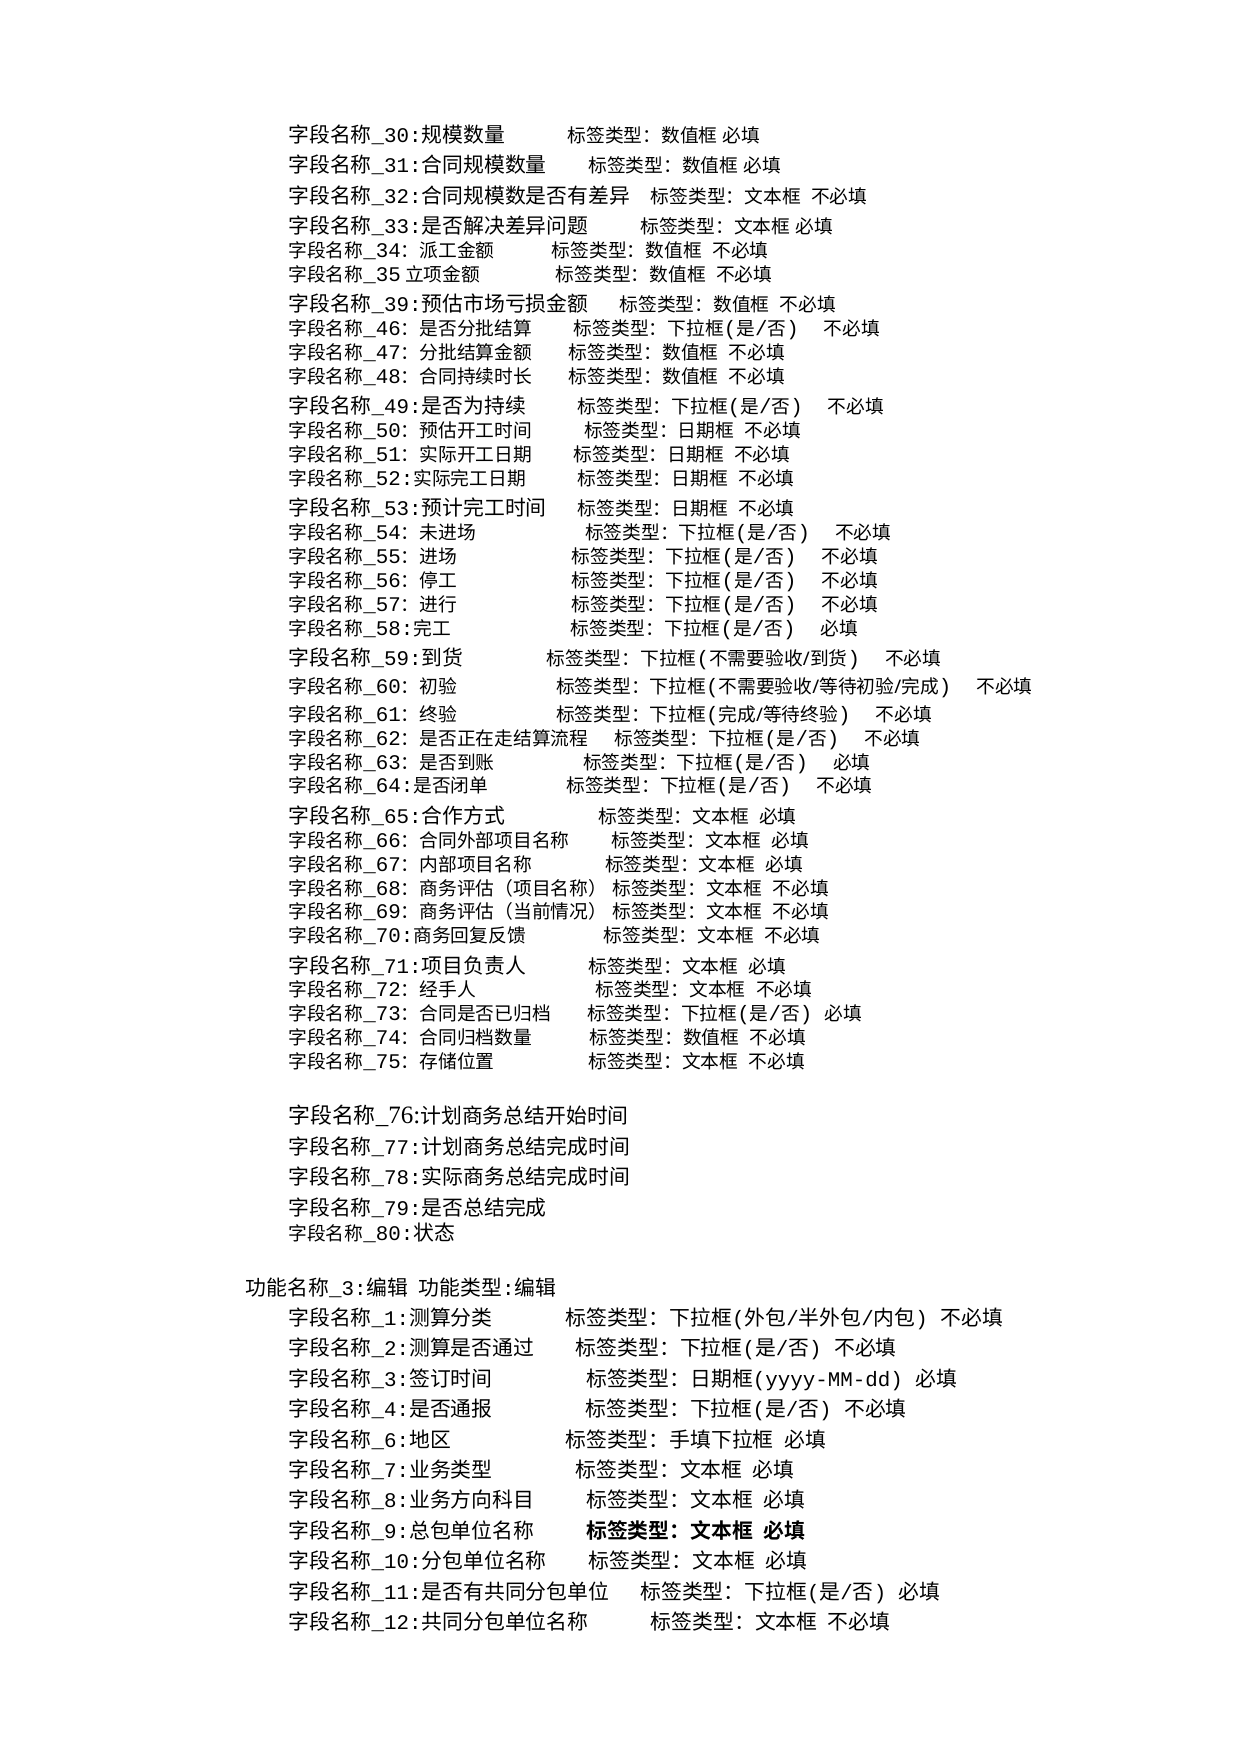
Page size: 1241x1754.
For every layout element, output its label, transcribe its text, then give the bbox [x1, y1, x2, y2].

text 字段名称_47：分批结算金额 标签类型：数值框 不必填 [118, 342, 1122, 366]
text 字段名称_10:分包单位名称 标签类型：文本框 必填 [118, 1544, 1122, 1575]
text 字段名称_52:实际完工日期 标签类型：日期框 不必填 [118, 468, 1122, 491]
text 字段名称_65:合作方式 标签类型：文本框 必填 [118, 799, 1122, 829]
text 字段名称_61：终验 标签类型：下拉框(完成/等待终验) 不必填 [118, 699, 1122, 728]
text 字段名称_56：停工 标签类型：下拉框(是/否) 不必填 [118, 569, 1122, 593]
text 字段名称_31:合同规模数量 标签类型：数值框 必填 [118, 148, 1122, 179]
text 字段名称_72：经手人 标签类型：文本框 不必填 [118, 979, 1122, 1003]
text 字段名称_35立项金额 标签类型：数值框 不必填 [118, 264, 1122, 287]
text 字段名称_54：未进场 标签类型：下拉框(是/否) 不必填 [118, 522, 1122, 546]
text 字段名称_77:计划商务总结完成时间 [118, 1130, 1122, 1160]
text 功能名称_3:编辑 功能类型:编辑 [118, 1271, 1122, 1301]
text 字段名称_57：进行 标签类型：下拉框(是/否) 不必填 [118, 593, 1122, 617]
text 字段名称_46：是否分批结算 标签类型：下拉框(是/否) 不必填 [118, 318, 1122, 342]
text 字段名称_34：派工金额 标签类型：数值框 不必填 [118, 240, 1122, 264]
text 字段名称_2:测算是否通过 标签类型：下拉框(是/否) 不必填 [118, 1332, 1122, 1362]
text 字段名称_60：初验 标签类型：下拉框(不需要验收/等待初验/完成) 不必填 [118, 672, 1122, 699]
text 字段名称_48：合同持续时长 标签类型：数值框 不必填 [118, 366, 1122, 389]
text 字段名称_6:地区 标签类型：手填下拉框 必填 [118, 1423, 1122, 1453]
text 字段名称_78:实际商务总结完成时间 [118, 1160, 1122, 1191]
text 字段名称_68：商务评估（项目名称） 标签类型：文本框 不必填 [118, 877, 1122, 901]
text 字段名称_4:是否通报 标签类型：下拉框(是/否) 不必填 [118, 1392, 1122, 1423]
text 字段名称_33:是否解决差异问题 标签类型：文本框 必填 [118, 209, 1122, 240]
text 字段名称_3:签订时间 标签类型：日期框(yyyy-MM-dd) 必填 [118, 1362, 1122, 1392]
text 字段名称_64:是否闭单 标签类型：下拉框(是/否) 不必填 [118, 775, 1122, 799]
text 字段名称_63：是否到账 标签类型：下拉框(是/否) 必填 [118, 751, 1122, 775]
text 字段名称_50：预估开工时间 标签类型：日期框 不必填 [118, 420, 1122, 444]
text 字段名称_67：内部项目名称 标签类型：文本框 必填 [118, 853, 1122, 877]
text 字段名称_70:商务回复反馈 标签类型：文本框 不必填 [118, 925, 1122, 949]
text 字段名称_71:项目负责人 标签类型：文本框 必填 [118, 949, 1122, 979]
text 字段名称_30:规模数量 标签类型：数值框 必填 [118, 118, 1122, 148]
text 字段名称_32:合同规模数是否有差异 标签类型：文本框 不必填 [118, 179, 1122, 209]
text 字段名称_59:到货 标签类型：下拉框(不需要验收/到货) 不必填 [118, 641, 1122, 672]
text 字段名称_79:是否总结完成 [118, 1191, 1122, 1221]
text 字段名称_9:总包单位名称 标签类型：文本框 必填 [118, 1514, 1122, 1544]
text 字段名称_58:完工 标签类型：下拉框(是/否) 必填 [118, 617, 1122, 641]
text 字段名称_62：是否正在走结算流程 标签类型：下拉框(是/否) 不必填 [118, 728, 1122, 751]
text 字段名称_8:业务方向科目 标签类型：文本框 必填 [118, 1484, 1122, 1514]
text 字段名称_69：商务评估（当前情况） 标签类型：文本框 不必填 [118, 901, 1122, 925]
text 字段名称_1:测算分类 标签类型：下拉框(外包/半外包/内包) 不必填 [118, 1301, 1122, 1332]
text 字段名称_11:是否有共同分包单位 标签类型：下拉框(是/否) 必填 [118, 1575, 1122, 1605]
text 字段名称_51：实际开工日期 标签类型：日期框 不必填 [118, 444, 1122, 468]
text 字段名称_55：进场 标签类型：下拉框(是/否) 不必填 [118, 546, 1122, 569]
text 字段名称_66：合同外部项目名称 标签类型：文本框 必填 [118, 829, 1122, 853]
text 字段名称_73：合同是否已归档 标签类型：下拉框(是/否) 必填 [118, 1003, 1122, 1027]
text 字段名称_76:计划商务总结开始时间 [118, 1098, 1122, 1130]
text 字段名称_49:是否为持续 标签类型：下拉框(是/否) 不必填 [118, 389, 1122, 420]
text 字段名称_75：存储位置 标签类型：文本框 不必填 [118, 1051, 1122, 1075]
text 字段名称_12:共同分包单位名称 标签类型：文本框 不必填 [118, 1605, 1122, 1636]
text 字段名称_74：合同归档数量 标签类型：数值框 不必填 [118, 1027, 1122, 1051]
text 字段名称_53:预计完工时间 标签类型：日期框 不必填 [118, 491, 1122, 522]
text 字段名称_39:预估市场亏损金额 标签类型：数值框 不必填 [118, 287, 1122, 318]
text 字段名称_7:业务类型 标签类型：文本框 必填 [118, 1453, 1122, 1484]
text 字段名称_80:状态 [118, 1221, 1122, 1247]
